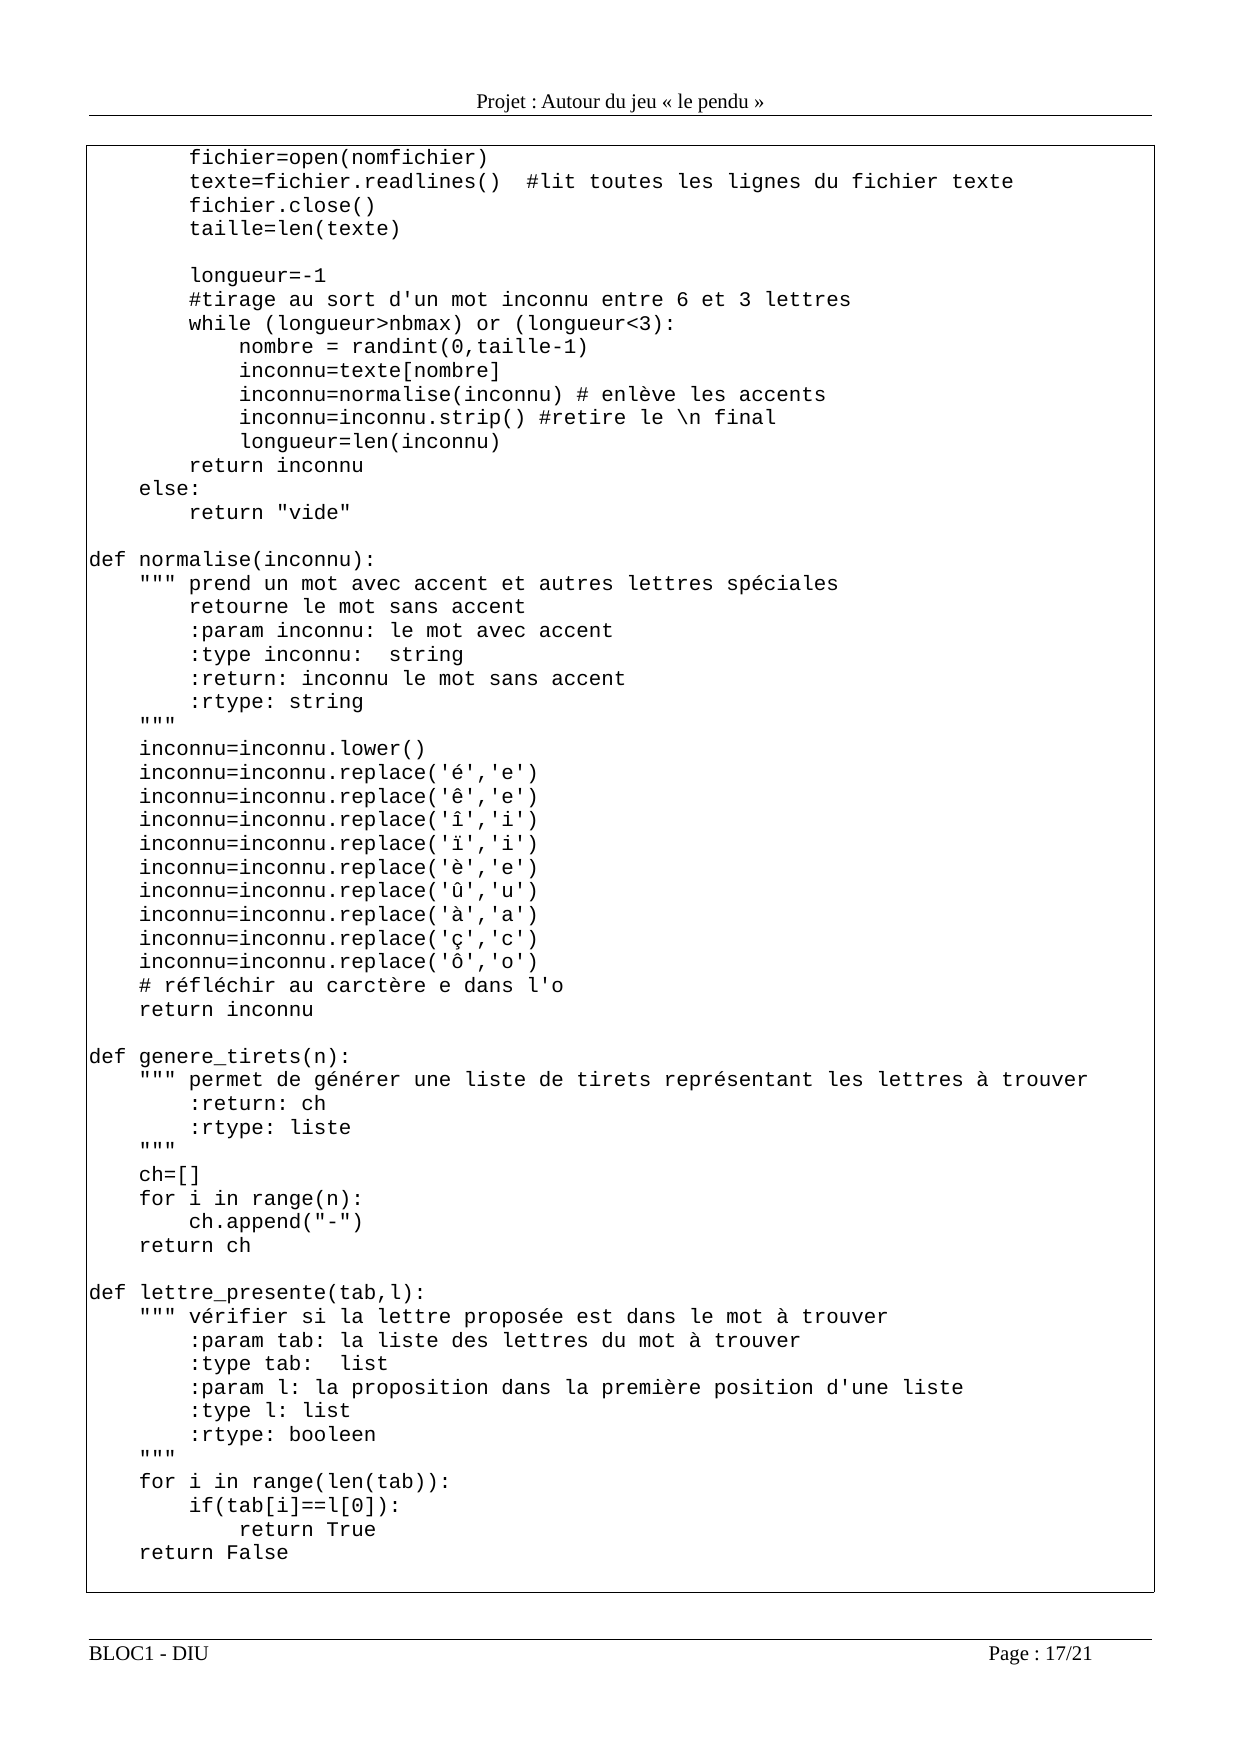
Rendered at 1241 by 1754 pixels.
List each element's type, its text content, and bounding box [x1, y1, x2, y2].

text def genere_tirets(n): [88, 1046, 1152, 1069]
text return inconnu [88, 455, 1152, 478]
text inconnu=inconnu.replace('è','e') [88, 857, 1152, 880]
text taille=len(texte) [88, 218, 1152, 242]
text """ prend un mot avec accent et autres lettres spéciales [88, 573, 1152, 597]
text for i in range(len(tab)): [88, 1471, 1152, 1495]
text inconnu=inconnu.replace('ï','i') [88, 833, 1152, 857]
text def lettre_presente(tab,l): [88, 1282, 1152, 1306]
text return True [88, 1519, 1152, 1542]
text inconnu=inconnu.strip() #retire le \n final [88, 407, 1152, 431]
text :param inconnu: le mot avec accent [88, 620, 1152, 644]
text """ permet de générer une liste de tirets représentant les lettres à trouver [88, 1069, 1152, 1093]
text fichier=open(nomfichier) [87, 146, 1154, 171]
text :param tab: la liste des lettres du mot à trouver [88, 1329, 1152, 1353]
text longueur=-1 [88, 266, 1152, 289]
text :return: inconnu le mot sans accent [88, 667, 1152, 691]
text #tirage au sort d'un mot inconnu entre 6 et 3 lettres [88, 289, 1152, 313]
text # réfléchir au carctère e dans l'o [88, 975, 1152, 998]
text ch=[] [88, 1164, 1152, 1188]
text :type tab: list [88, 1353, 1152, 1377]
text inconnu=normalise(inconnu) # enlève les accents [88, 384, 1152, 407]
text inconnu=inconnu.replace('û','u') [88, 880, 1152, 904]
text while (longueur>nbmax) or (longueur<3): [88, 313, 1152, 336]
text def normalise(inconnu): [88, 549, 1152, 573]
text inconnu=texte[nombre] [88, 360, 1152, 384]
text if(tab[i]==l[0]): [88, 1495, 1152, 1519]
text texte=fichier.readlines() #lit toutes les lignes du fichier texte [88, 171, 1152, 194]
text else: [88, 478, 1152, 502]
text return "vide" [88, 502, 1152, 526]
text inconnu=inconnu.replace('ô','o') [88, 951, 1152, 975]
text inconnu=inconnu.replace('î','i') [88, 809, 1152, 833]
text inconnu=inconnu.replace('ê','e') [88, 786, 1152, 809]
text return False [88, 1542, 1152, 1566]
text """ [88, 715, 1152, 738]
text return ch [88, 1235, 1152, 1259]
text """ [88, 1140, 1152, 1164]
text inconnu=inconnu.replace('à','a') [88, 904, 1152, 928]
text :type inconnu: string [88, 644, 1152, 667]
text nombre = randint(0,taille-1) [88, 336, 1152, 360]
text return inconnu [88, 998, 1152, 1022]
text inconnu=inconnu.replace('ç','c') [88, 928, 1152, 951]
text """ vérifier si la lettre proposée est dans le mot à trouver [88, 1306, 1152, 1329]
text fichier.close() [88, 194, 1152, 218]
text """ [88, 1448, 1152, 1471]
text retourne le mot sans accent [88, 597, 1152, 620]
text :rtype: liste [88, 1117, 1152, 1140]
text :param l: la proposition dans la première position d'une liste [88, 1377, 1152, 1401]
text ch.append("-") [88, 1211, 1152, 1235]
text inconnu=inconnu.replace('é','e') [88, 762, 1152, 786]
text inconnu=inconnu.lower() [88, 738, 1152, 762]
text :return: ch [88, 1093, 1152, 1117]
text :rtype: string [88, 691, 1152, 715]
text longueur=len(inconnu) [88, 431, 1152, 455]
text for i in range(n): [88, 1188, 1152, 1211]
text :rtype: booleen [88, 1424, 1152, 1448]
text :type l: list [88, 1401, 1152, 1424]
